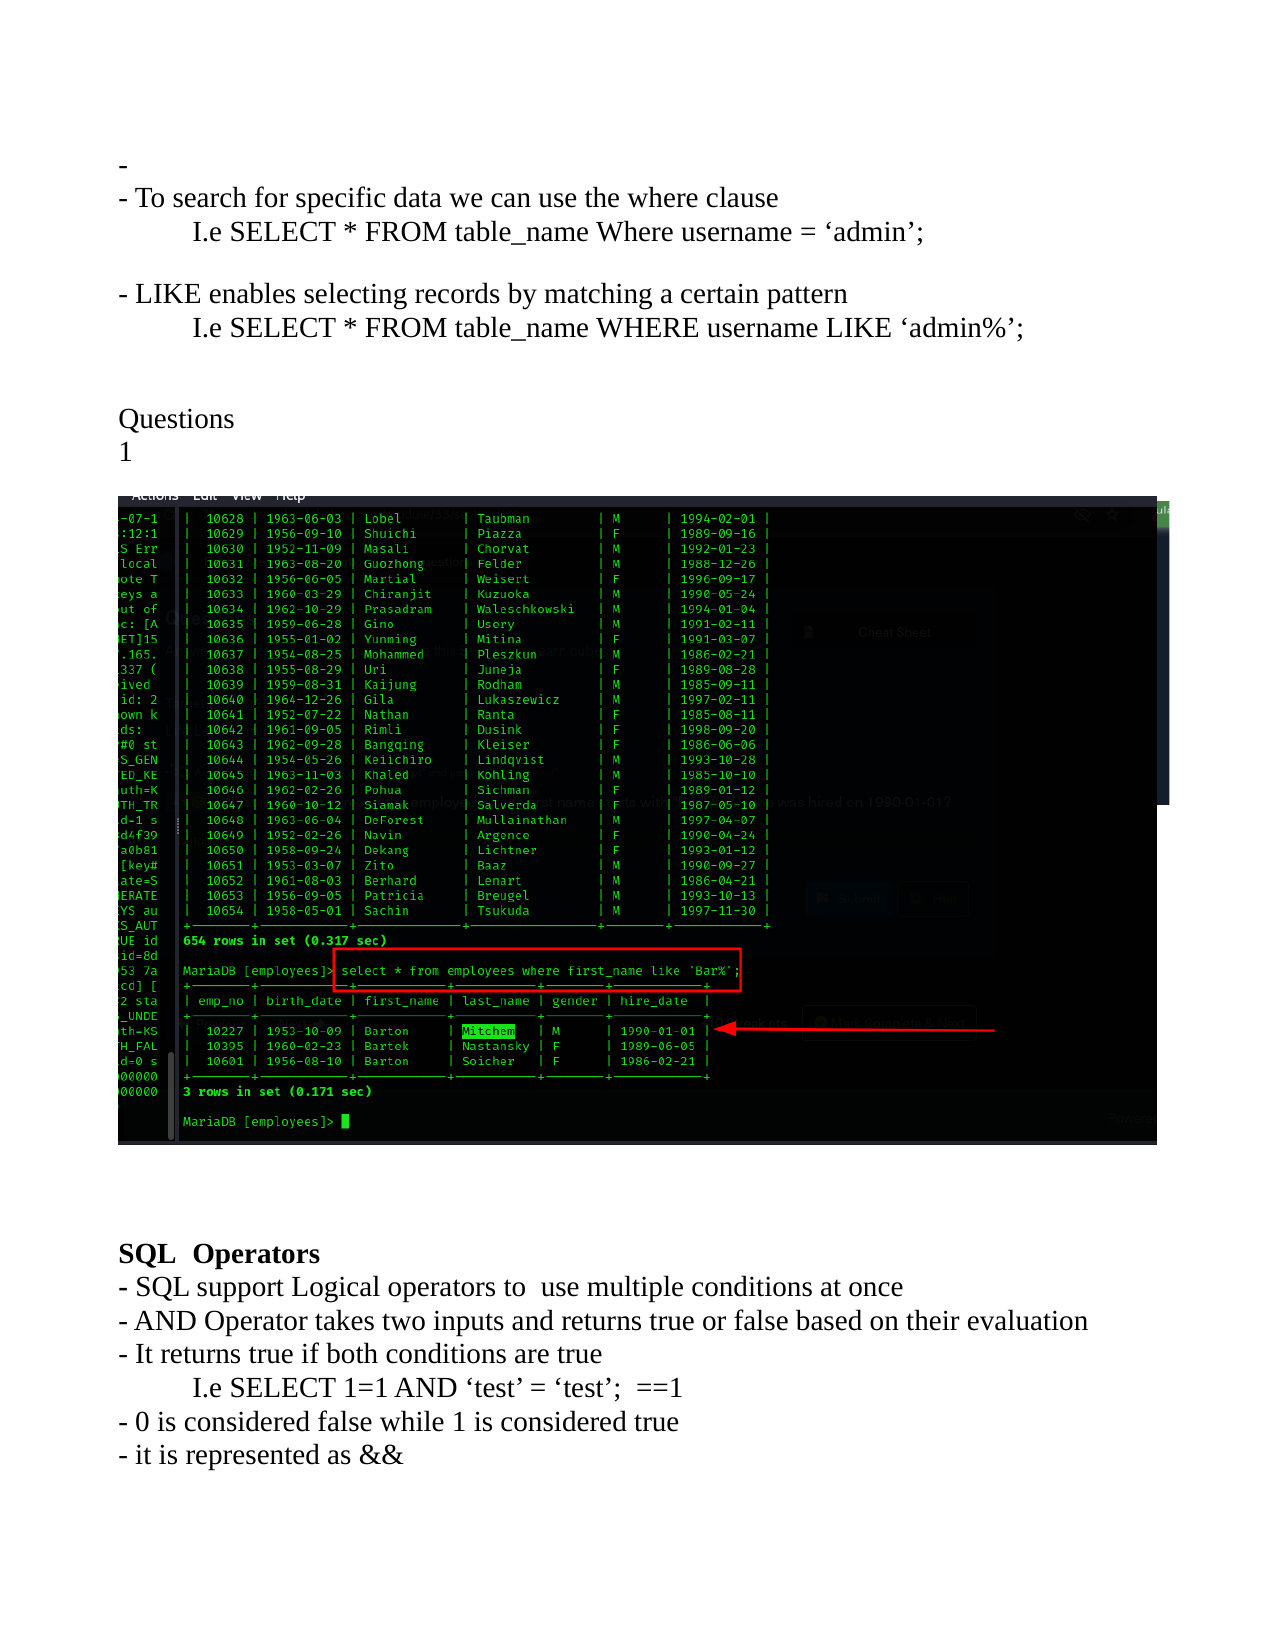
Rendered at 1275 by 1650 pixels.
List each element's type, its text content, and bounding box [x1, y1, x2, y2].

text - 0 is considered false while 1 is considered true [118, 1404, 1157, 1437]
text - It returns true if both conditions are true [118, 1337, 1157, 1370]
text - AND Operator takes two inputs and returns true or false based on their evaluation [118, 1303, 1157, 1337]
text - To search for specific data we can use the where clause [118, 180, 1157, 214]
text - LIKE enables selecting records by matching a certain pattern [118, 276, 1157, 310]
text SQL Operators [118, 1236, 1157, 1269]
picture [118, 496, 1170, 1145]
text - it is represented as && [118, 1437, 1157, 1471]
text I.e SELECT * FROM table_name WHERE username LIKE ‘admin%’; [118, 310, 1157, 343]
text I.e SELECT * FROM table_name Where username = ‘admin’; [118, 214, 1157, 247]
text Questions [118, 401, 1157, 434]
text 1 [118, 434, 1157, 468]
text - [118, 147, 1157, 180]
text I.e SELECT 1=1 AND ‘test’ = ‘test’; ==1 [118, 1370, 1157, 1404]
text - SQL support Logical operators to use multiple conditions at once [118, 1269, 1157, 1303]
